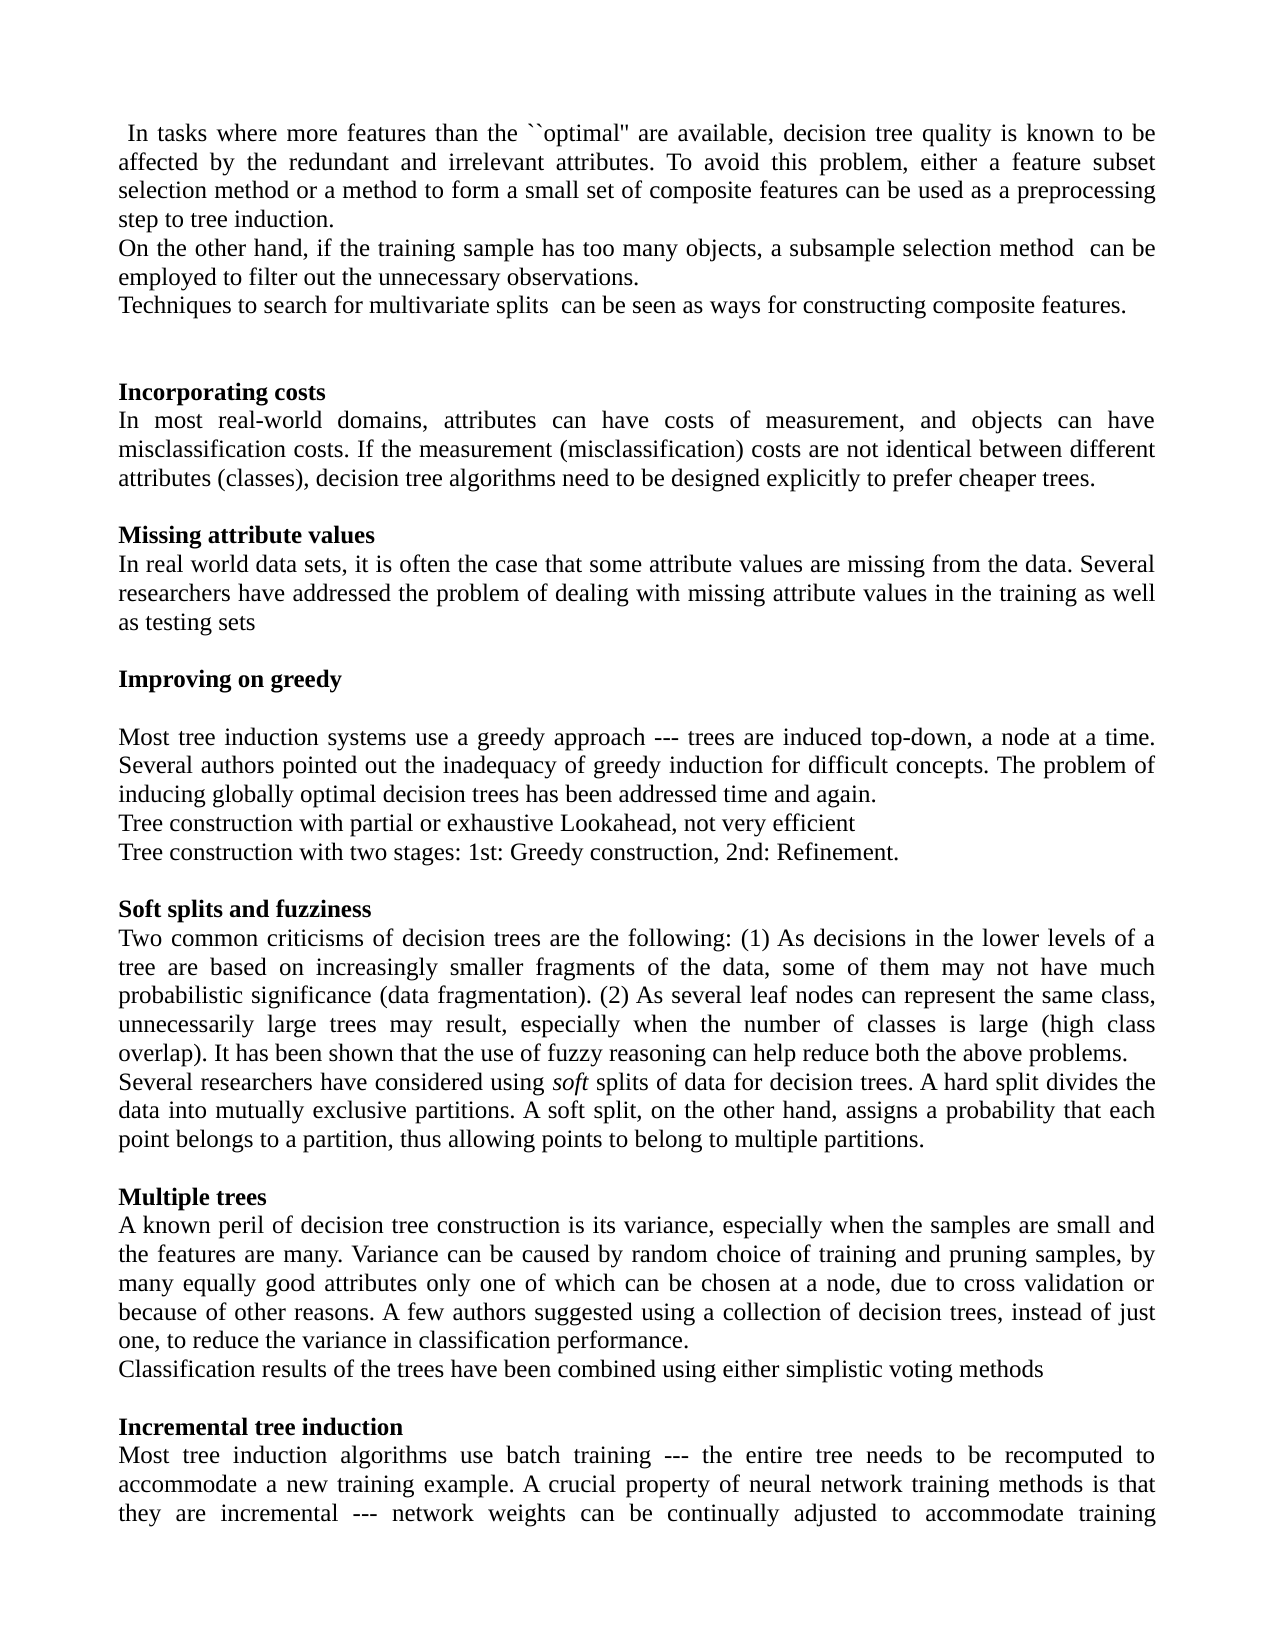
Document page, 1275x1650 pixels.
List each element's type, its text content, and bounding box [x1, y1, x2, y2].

text Most tree induction systems use a greedy approach --- trees are induced top-down, a node at a time. Several authors pointed out the inadequacy of greedy induction for difficult concepts. The problem of inducing globally optimal decision trees has been addressed time and again. [118, 722, 1157, 808]
text Incremental tree induction [118, 1412, 1157, 1441]
text Soft splits and fuzziness [118, 894, 1157, 923]
text On the other hand, if the training sample has too many objects, a subsample selection method can be employed to filter out the unnecessary observations. [118, 233, 1157, 291]
text Improving on greedy [118, 664, 1157, 693]
text Tree construction with partial or exhaustive Lookahead, not very efficient [118, 808, 1157, 837]
text Two common criticisms of decision trees are the following: (1) As decisions in the lower levels of a tree are based on increasingly smaller fragments of the data, some of them may not have much probabilistic significance (data fragmentation). (2) As several leaf nodes can represent the same class, unnecessarily large trees may result, especially when the number of classes is large (high class overlap). It has been shown that the use of fuzzy reasoning can help reduce both the above problems. [118, 923, 1157, 1067]
text Classification results of the trees have been combined using either simplistic voting methods [118, 1354, 1157, 1383]
text Techniques to search for multivariate splits can be seen as ways for constructing composite features. [118, 291, 1157, 319]
text Missing attribute values [118, 521, 1157, 549]
text Multiple trees [118, 1182, 1157, 1211]
text Most tree induction algorithms use batch training --- the entire tree needs to be recomputed to accommodate a new training example. A crucial property of neural network training methods is that they are incremental --- network weights can be continually adjusted to accommodate training [118, 1441, 1157, 1527]
text Several researchers have considered using soft splits of data for decision trees. A hard split divides the data into mutually exclusive partitions. A soft split, on the other hand, assigns a probability that each point belongs to a partition, thus allowing points to belong to multiple partitions. [118, 1067, 1157, 1153]
text In real world data sets, it is often the case that some attribute values are missing from the data. Several researchers have addressed the problem of dealing with missing attribute values in the training as well as testing sets [118, 549, 1157, 636]
text A known peril of decision tree construction is its variance, especially when the samples are small and the features are many. Variance can be caused by random choice of training and pruning samples, by many equally good attributes only one of which can be chosen at a node, due to cross validation or because of other reasons. A few authors suggested using a collection of decision trees, instead of just one, to reduce the variance in classification performance. [118, 1211, 1157, 1354]
text Tree construction with two stages: 1st: Greedy construction, 2nd: Refinement. [118, 837, 1157, 866]
text In tasks where more features than the ``optimal'' are available, decision tree quality is known to be affected by the redundant and irrelevant attributes. To avoid this problem, either a feature subset selection method or a method to form a small set of composite features can be used as a preprocessing step to tree induction. [118, 118, 1157, 233]
text Incorporating costs [118, 377, 1157, 406]
text In most real-world domains, attributes can have costs of measurement, and objects can have misclassification costs. If the measurement (misclassification) costs are not identical between different attributes (classes), decision tree algorithms need to be designed explicitly to prefer cheaper trees. [118, 406, 1157, 492]
